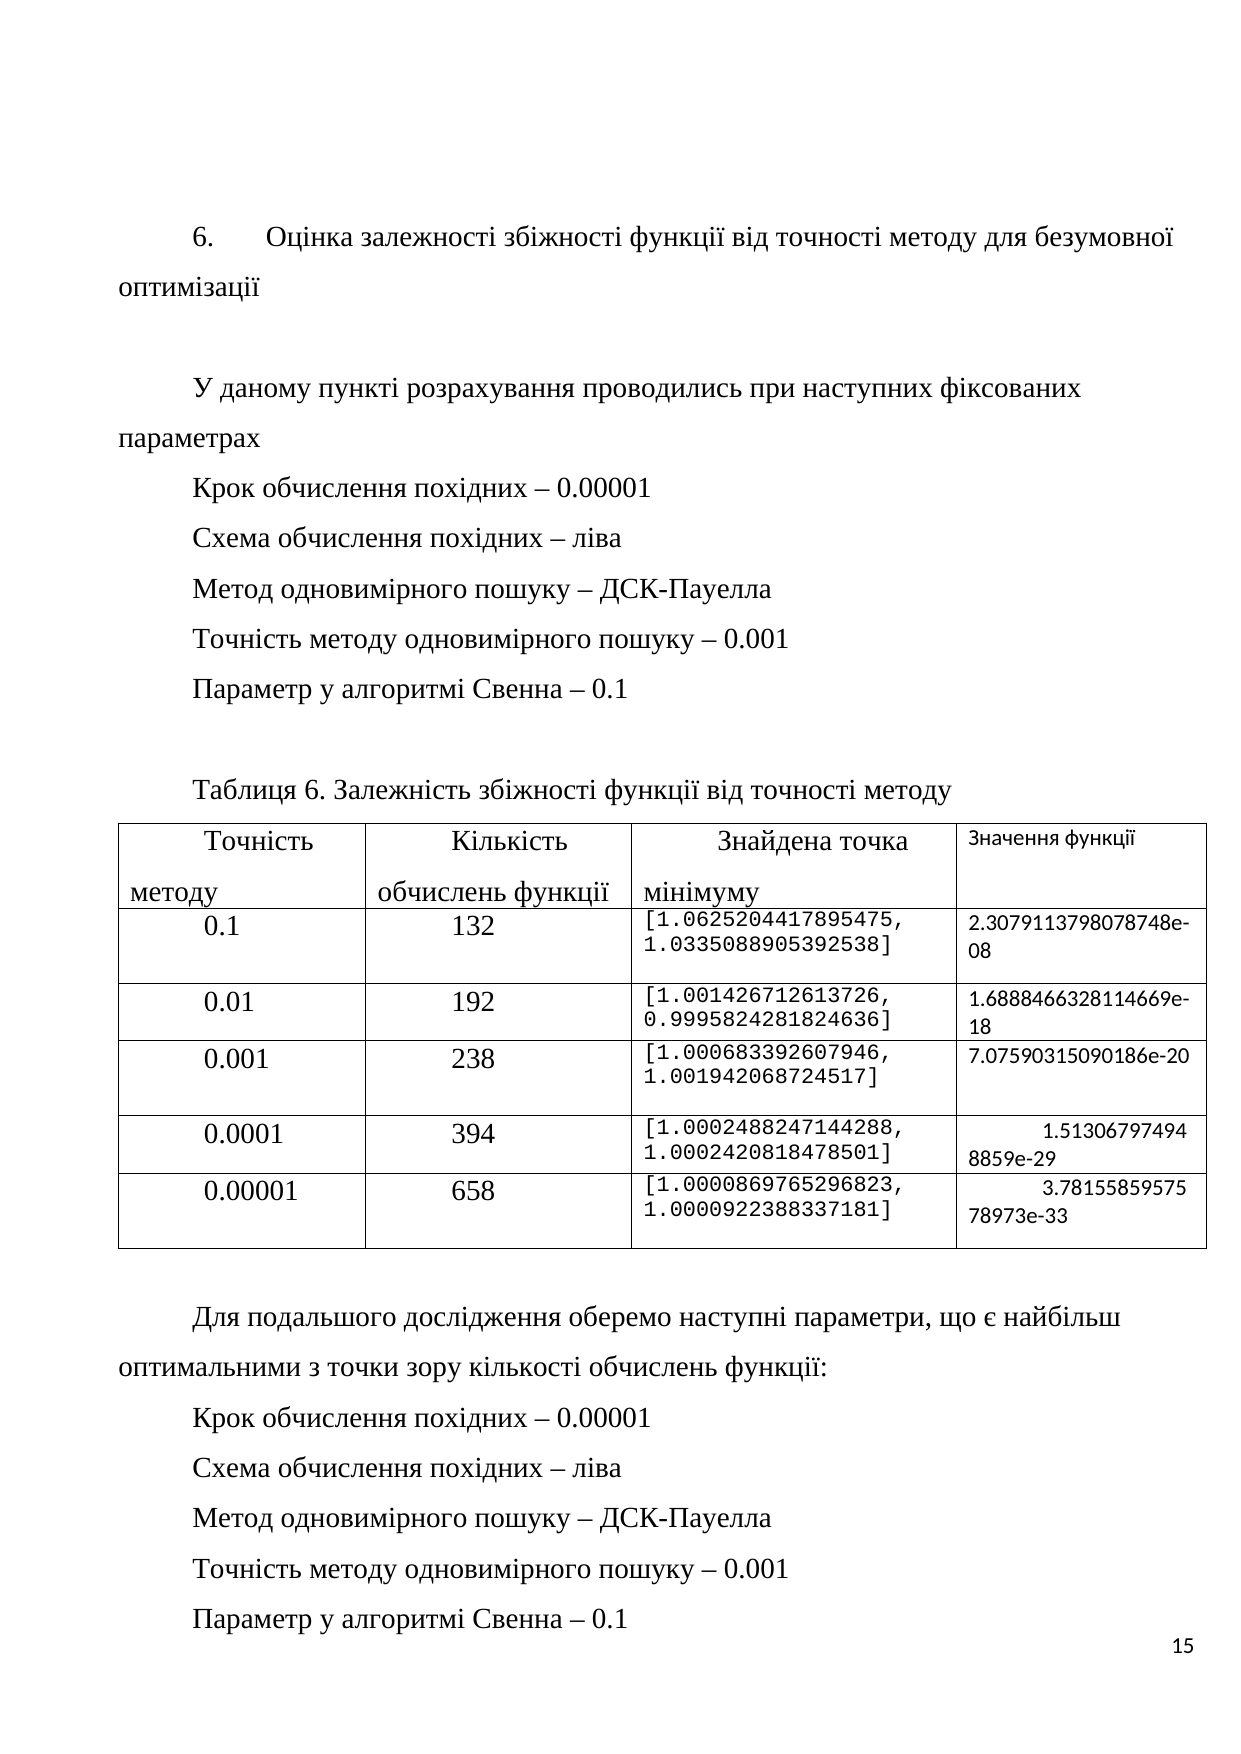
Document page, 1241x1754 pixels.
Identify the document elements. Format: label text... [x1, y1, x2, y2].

table_cell 0.001 [119, 1041, 365, 1115]
list У даному пункті розрахування проводились при наступних фіксованих параметрах [118, 370, 1181, 453]
list Крок обчислення похідних – 0.00001 [118, 1400, 1181, 1433]
table_header Знайдена точка мінімуму [632, 824, 956, 907]
table_header Точність методу [119, 824, 365, 907]
table_cell 238 [366, 1041, 631, 1115]
list Схема обчислення похідних – ліва [118, 1450, 1181, 1484]
table_cell 2.3079113798078748e-08 [957, 909, 1206, 983]
table_cell [1.0000869765296823, 1.0000922388337181] [632, 1174, 956, 1248]
table_cell [1.0625204417895475, 1.0335088905392538] [632, 909, 956, 983]
table_cell 7.07590315090186e-20 [957, 1041, 1206, 1115]
table_cell 0.00001 [119, 1174, 365, 1248]
list Крок обчислення похідних – 0.00001 [118, 470, 1181, 504]
table_header Значення функції [957, 824, 1206, 907]
list Параметр у алгоритмі Свенна – 0.1 [118, 672, 1181, 705]
table_cell 394 [366, 1116, 631, 1172]
table_cell [1.001426712613726, 0.9995824281824636] [632, 984, 956, 1040]
table_cell 1.6888466328114669e-18 [957, 984, 1206, 1040]
list Для подальшого дослідження оберемо наступні параметри, що є найбільш оптимальними з точки зору кількості обчислень функції: [118, 1299, 1181, 1383]
table_cell 192 [366, 984, 631, 1040]
table_header Кількість обчислень функції [366, 824, 631, 907]
table_cell 0.0001 [119, 1116, 365, 1172]
list Таблиця 6. Залежність збіжності функції від точності методу [118, 772, 1181, 806]
list Метод одновимірного пошуку – ДСК-Пауелла [118, 1500, 1181, 1534]
list Параметр у алгоритмі Свенна – 0.1 [118, 1601, 1181, 1634]
table_cell 3.7815585957578973e-33 [957, 1174, 1206, 1248]
list Точність методу одновимірного пошуку – 0.001 [118, 621, 1181, 655]
table_cell [1.000683392607946, 1.001942068724517] [632, 1041, 956, 1115]
list Точність методу одновимірного пошуку – 0.001 [118, 1551, 1181, 1584]
table_cell [1.0002488247144288, 1.0002420818478501] [632, 1116, 956, 1172]
list Метод одновимірного пошуку – ДСК-Пауелла [118, 571, 1181, 604]
table_cell 1.513067974948859e-29 [957, 1116, 1206, 1172]
table_cell 132 [366, 909, 631, 983]
table_cell 0.01 [119, 984, 365, 1040]
table_cell 0.1 [119, 909, 365, 983]
list Схема обчислення похідних – ліва [118, 521, 1181, 554]
table_cell 658 [366, 1174, 631, 1248]
subtitle Оцінка залежності збіжності функції від точності методу для безумовної оптимізації [118, 219, 1181, 303]
